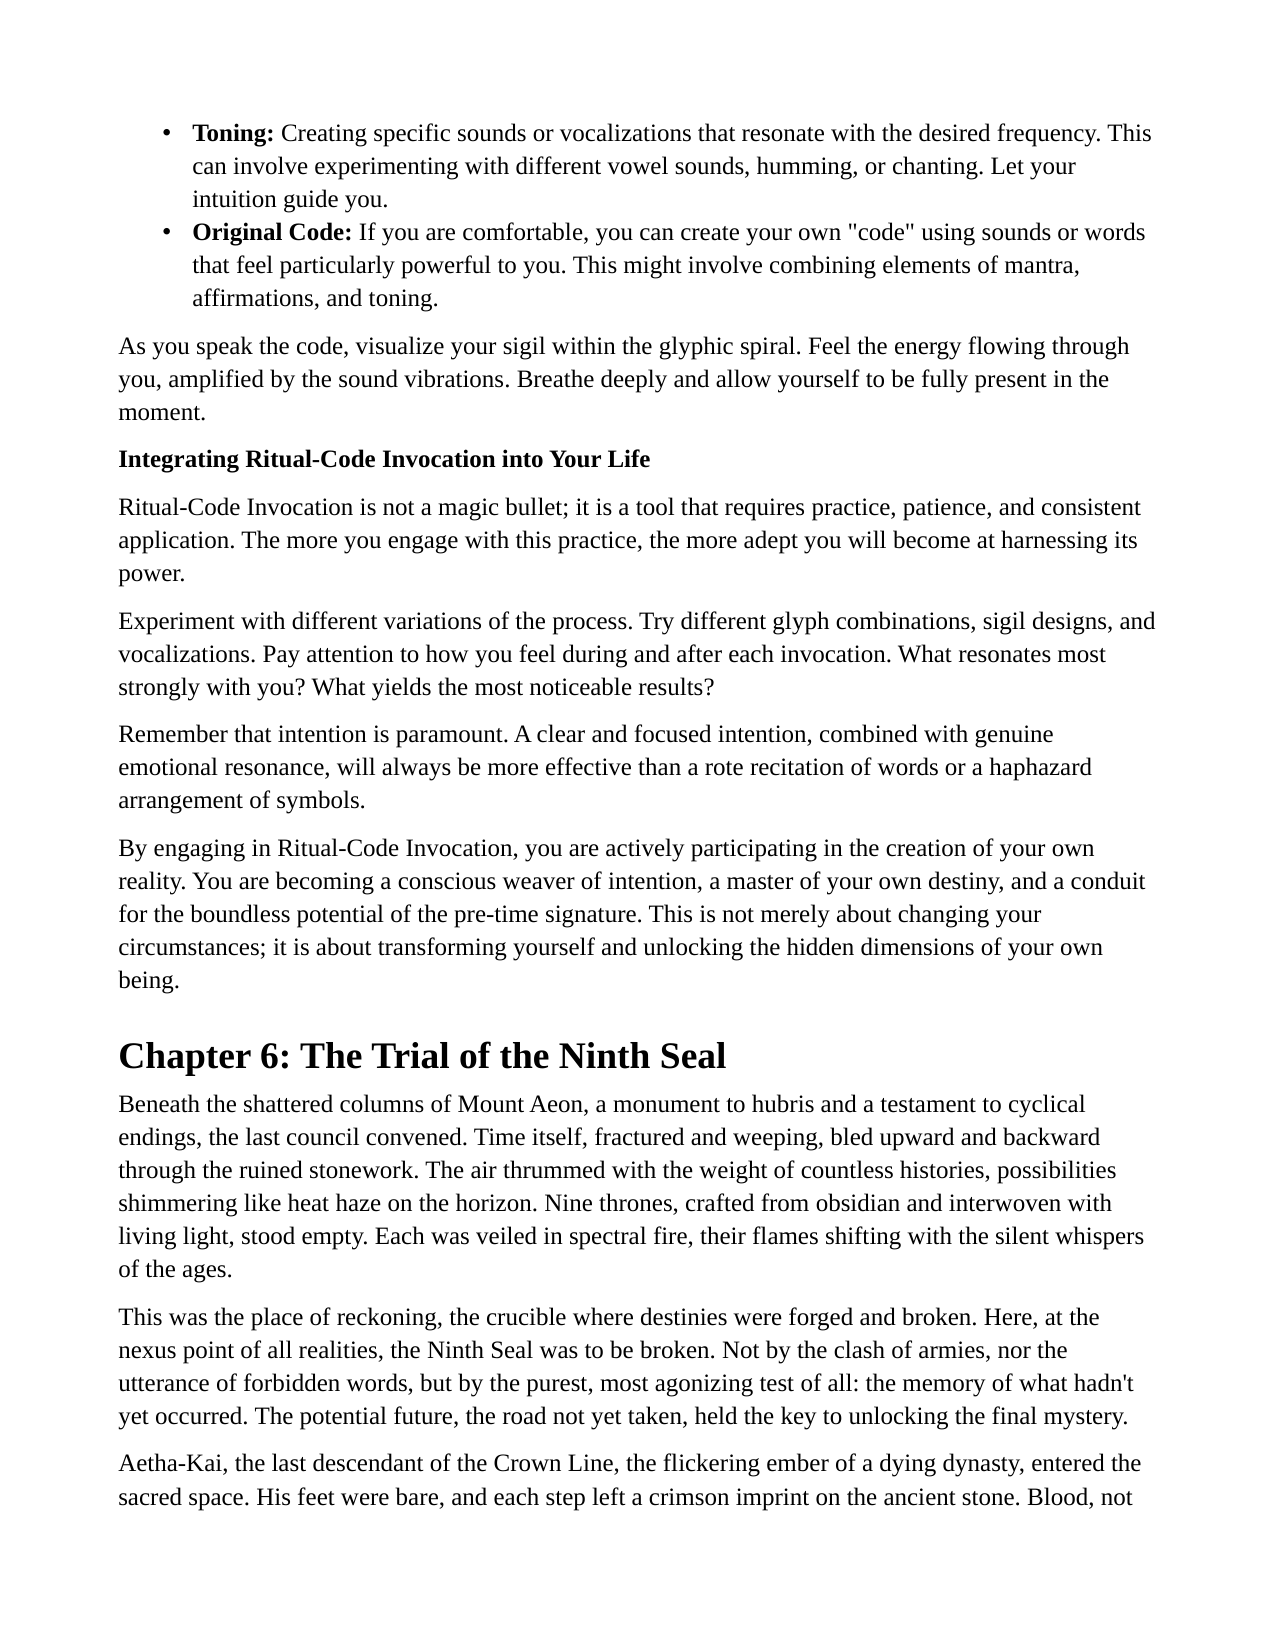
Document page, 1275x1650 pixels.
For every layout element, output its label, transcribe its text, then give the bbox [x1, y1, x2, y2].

list Original Code: If you are comfortable, you can create your own "code" using sounds or words that feel particularly powerful to you. This might involve combining elements of mantra, affirmations, and toning. [162, 217, 1157, 312]
text As you speak the code, visualize your sigil within the glyphic spiral. Feel the energy flowing through you, amplified by the sound vibrations. Breathe deeply and allow yourself to be fully present in the moment. [118, 331, 1157, 426]
text Beneath the shattered columns of Mount Aeon, a monument to hubris and a testament to cyclical endings, the last council convened. Time itself, fractured and weeping, bled upward and backward through the ruined stonework. The air thrummed with the weight of countless histories, possibilities shimmering like heat haze on the horizon. Nine thrones, crafted from obsidian and interwoven with living light, stood empty. Each was veiled in spectral fire, their flames shifting with the silent whispers of the ages. [118, 1089, 1157, 1283]
text Ritual-Code Invocation is not a magic bullet; it is a tool that requires practice, patience, and consistent application. The more you engage with this practice, the more adept you will become at harnessing its power. [118, 492, 1157, 587]
text This was the place of reckoning, the crucible where destinies were forged and broken. Here, at the nexus point of all realities, the Ninth Seal was to be broken. Not by the clash of armies, nor the utterance of forbidden words, but by the purest, most agonizing test of all: the memory of what hadn't yet occurred. The potential future, the road not yet taken, held the key to unlocking the final mystery. [118, 1302, 1157, 1430]
subtitle Chapter 6: The Trial of the Ninth Seal [118, 1033, 1157, 1077]
list Toning: Creating specific sounds or vocalizations that resonate with the desired frequency. This can involve experimenting with different vowel sounds, humming, or chanting. Let your intuition guide you. [162, 118, 1157, 213]
text By engaging in Ritual-Code Invocation, you are actively participating in the creation of your own reality. You are becoming a conscious weaver of intention, a master of your own destiny, and a conduit for the boundless potential of the pre-time signature. This is not merely about changing your circumstances; it is about transforming yourself and unlocking the hidden dimensions of your own being. [118, 833, 1157, 994]
text Remember that intention is paramount. A clear and focused intention, combined with genuine emotional resonance, will always be more effective than a rote recitation of words or a haphazard arrangement of symbols. [118, 719, 1157, 814]
text Experiment with different variations of the process. Try different glyph combinations, sigil designs, and vocalizations. Pay attention to how you feel during and after each invocation. What resonates most strongly with you? What yields the most noticeable results? [118, 606, 1157, 701]
text Integrating Ritual-Code Invocation into Your Life [118, 444, 1157, 473]
text Aetha-Kai, the last descendant of the Crown Line, the flickering ember of a dying dynasty, entered the sacred space. His feet were bare, and each step left a crimson imprint on the ancient stone. Blood, not [118, 1448, 1157, 1510]
